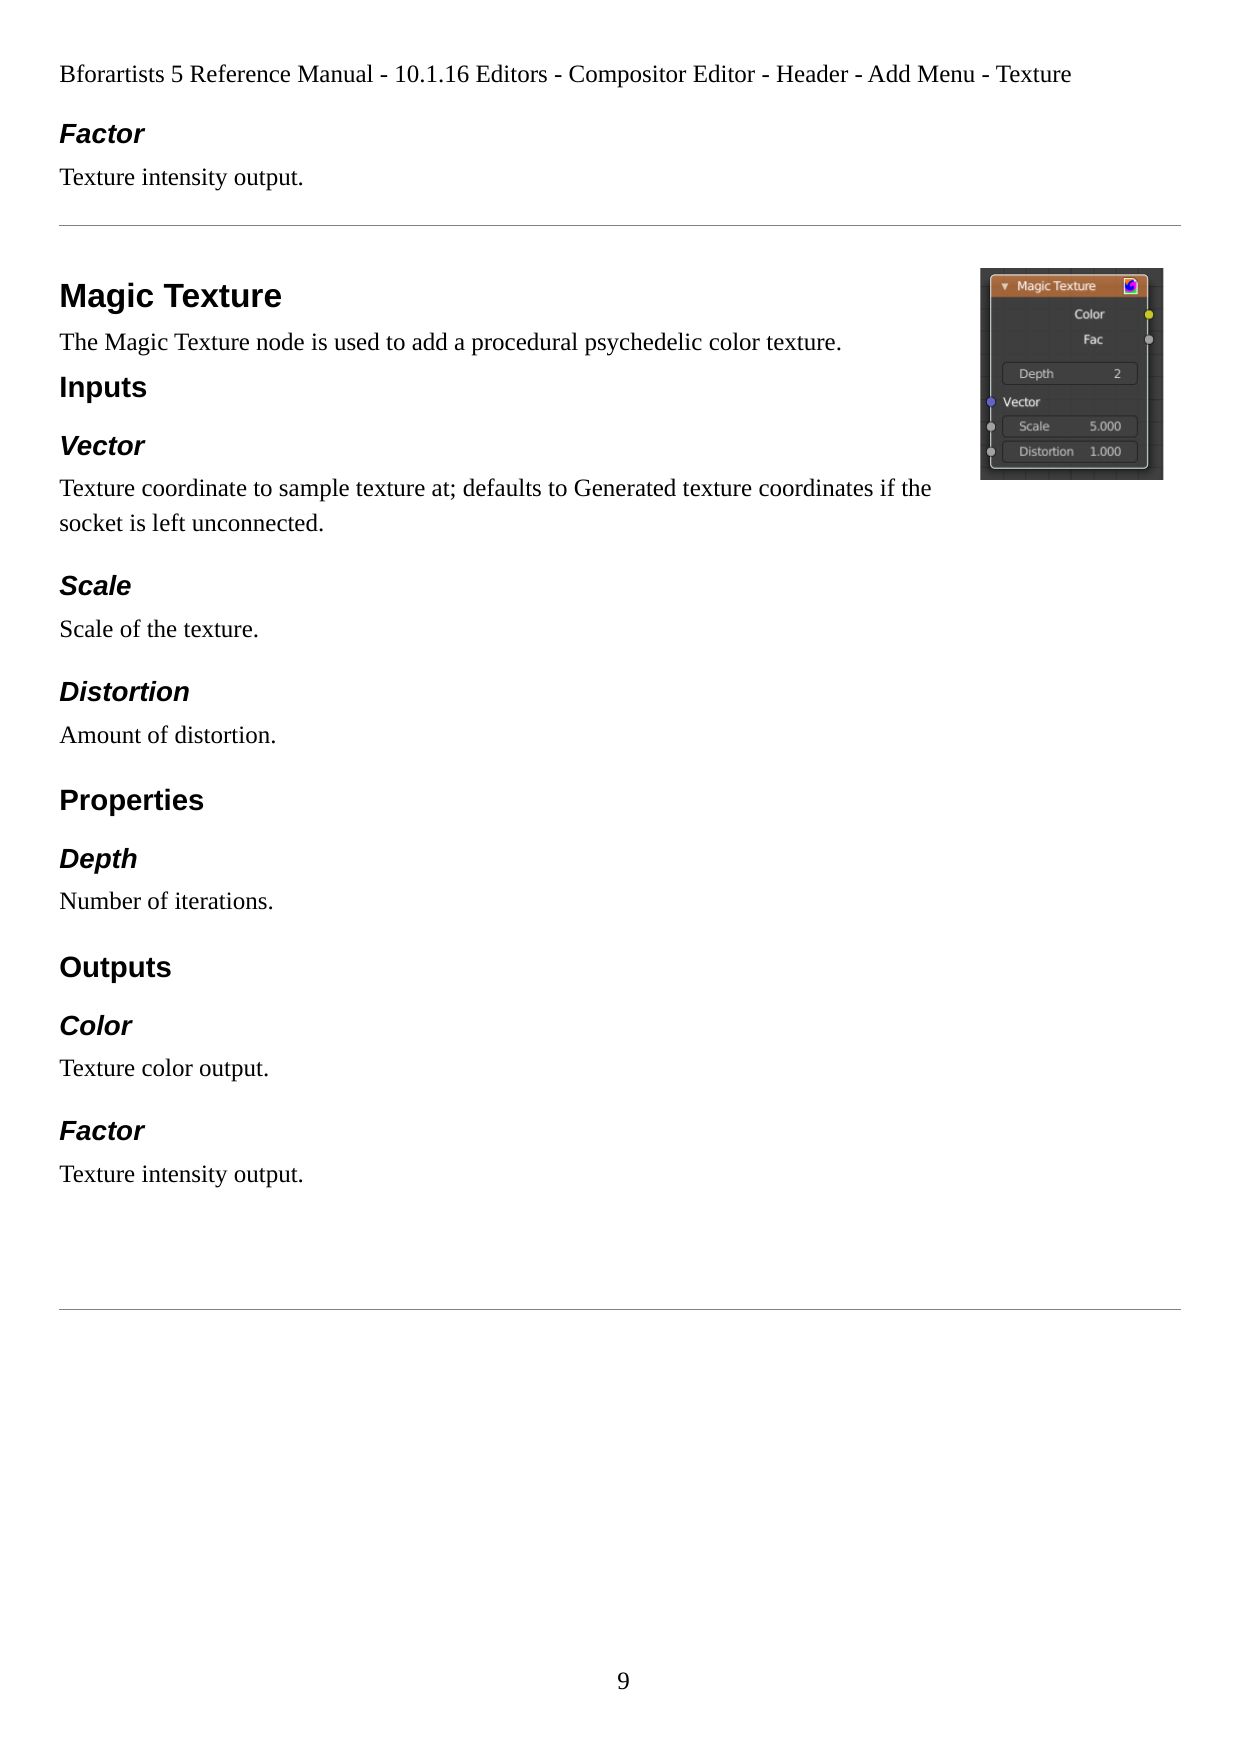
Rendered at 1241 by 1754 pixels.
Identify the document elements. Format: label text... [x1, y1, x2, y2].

text Amount of distortion. [59, 720, 1181, 748]
subtitle [1164, 276, 1181, 314]
subtitle Scale [59, 569, 1181, 601]
subtitle Properties [59, 783, 1181, 817]
subtitle Color [59, 1009, 1181, 1041]
text Texture intensity output. [59, 162, 1181, 190]
subtitle Factor [59, 117, 1181, 149]
text Number of iterations. [59, 886, 1181, 915]
subtitle Distortion [59, 675, 1181, 707]
text Texture coordinate to sample texture at; defaults to Generated texture coordinates if the socket is left unconnected. [59, 473, 1181, 537]
subtitle Outputs [59, 950, 1181, 984]
subtitle Inputs [59, 370, 980, 404]
text The Magic Texture node is used to add a procedural psychedelic color texture. [59, 327, 980, 356]
text Texture intensity output. [59, 1159, 1181, 1188]
subtitle Vector [59, 429, 980, 461]
text Scale of the texture. [59, 614, 1181, 642]
picture [980, 268, 1164, 480]
subtitle [1164, 429, 1181, 461]
text Texture color output. [59, 1053, 1181, 1082]
subtitle Magic Texture [59, 276, 980, 314]
subtitle Factor [59, 1115, 1181, 1147]
subtitle Depth [59, 842, 1181, 874]
subtitle [1164, 370, 1181, 404]
